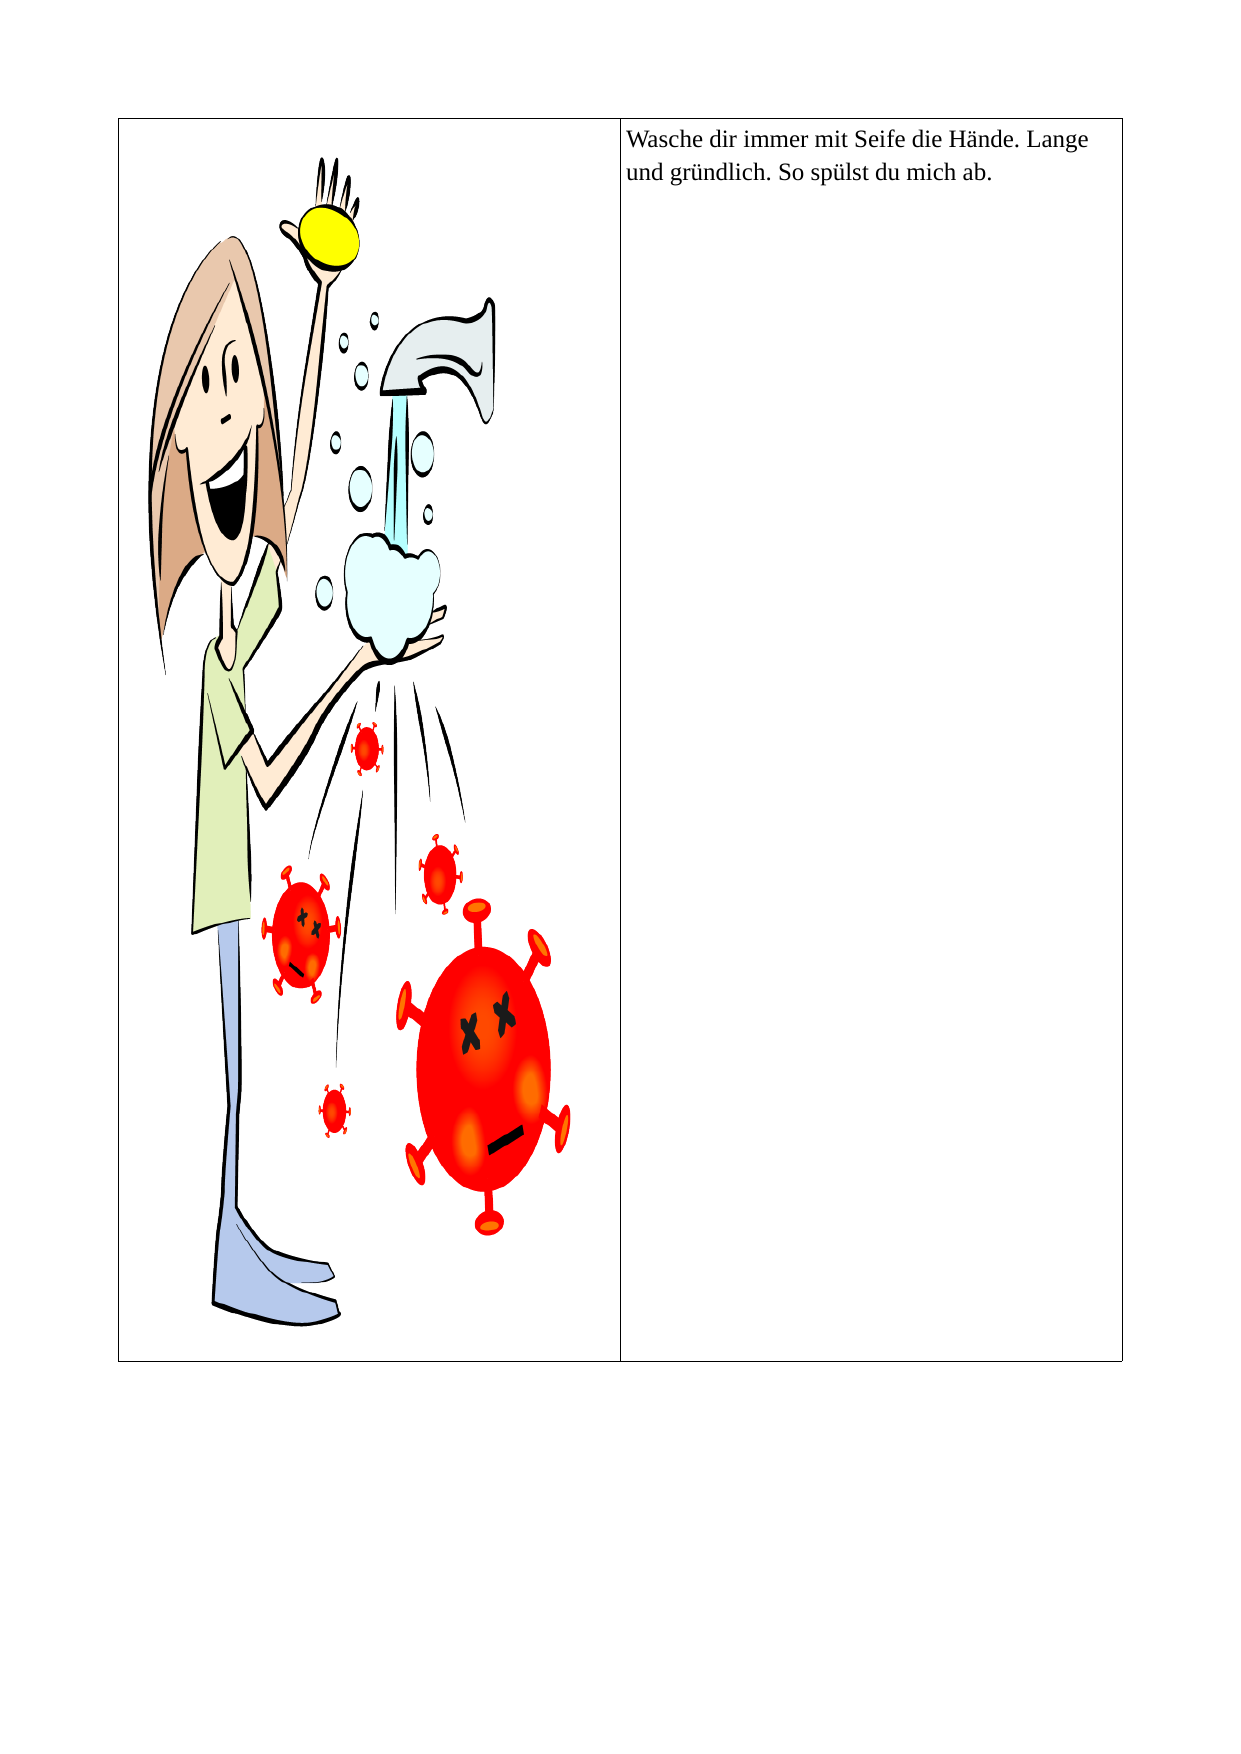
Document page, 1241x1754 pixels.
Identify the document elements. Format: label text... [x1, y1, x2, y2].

table_cell Wasche dir immer mit Seife die Hände. Lange und gründlich. So spülst du mich ab. [621, 119, 1122, 1361]
table_cell [119, 119, 620, 1361]
picture [123, 123, 615, 1356]
